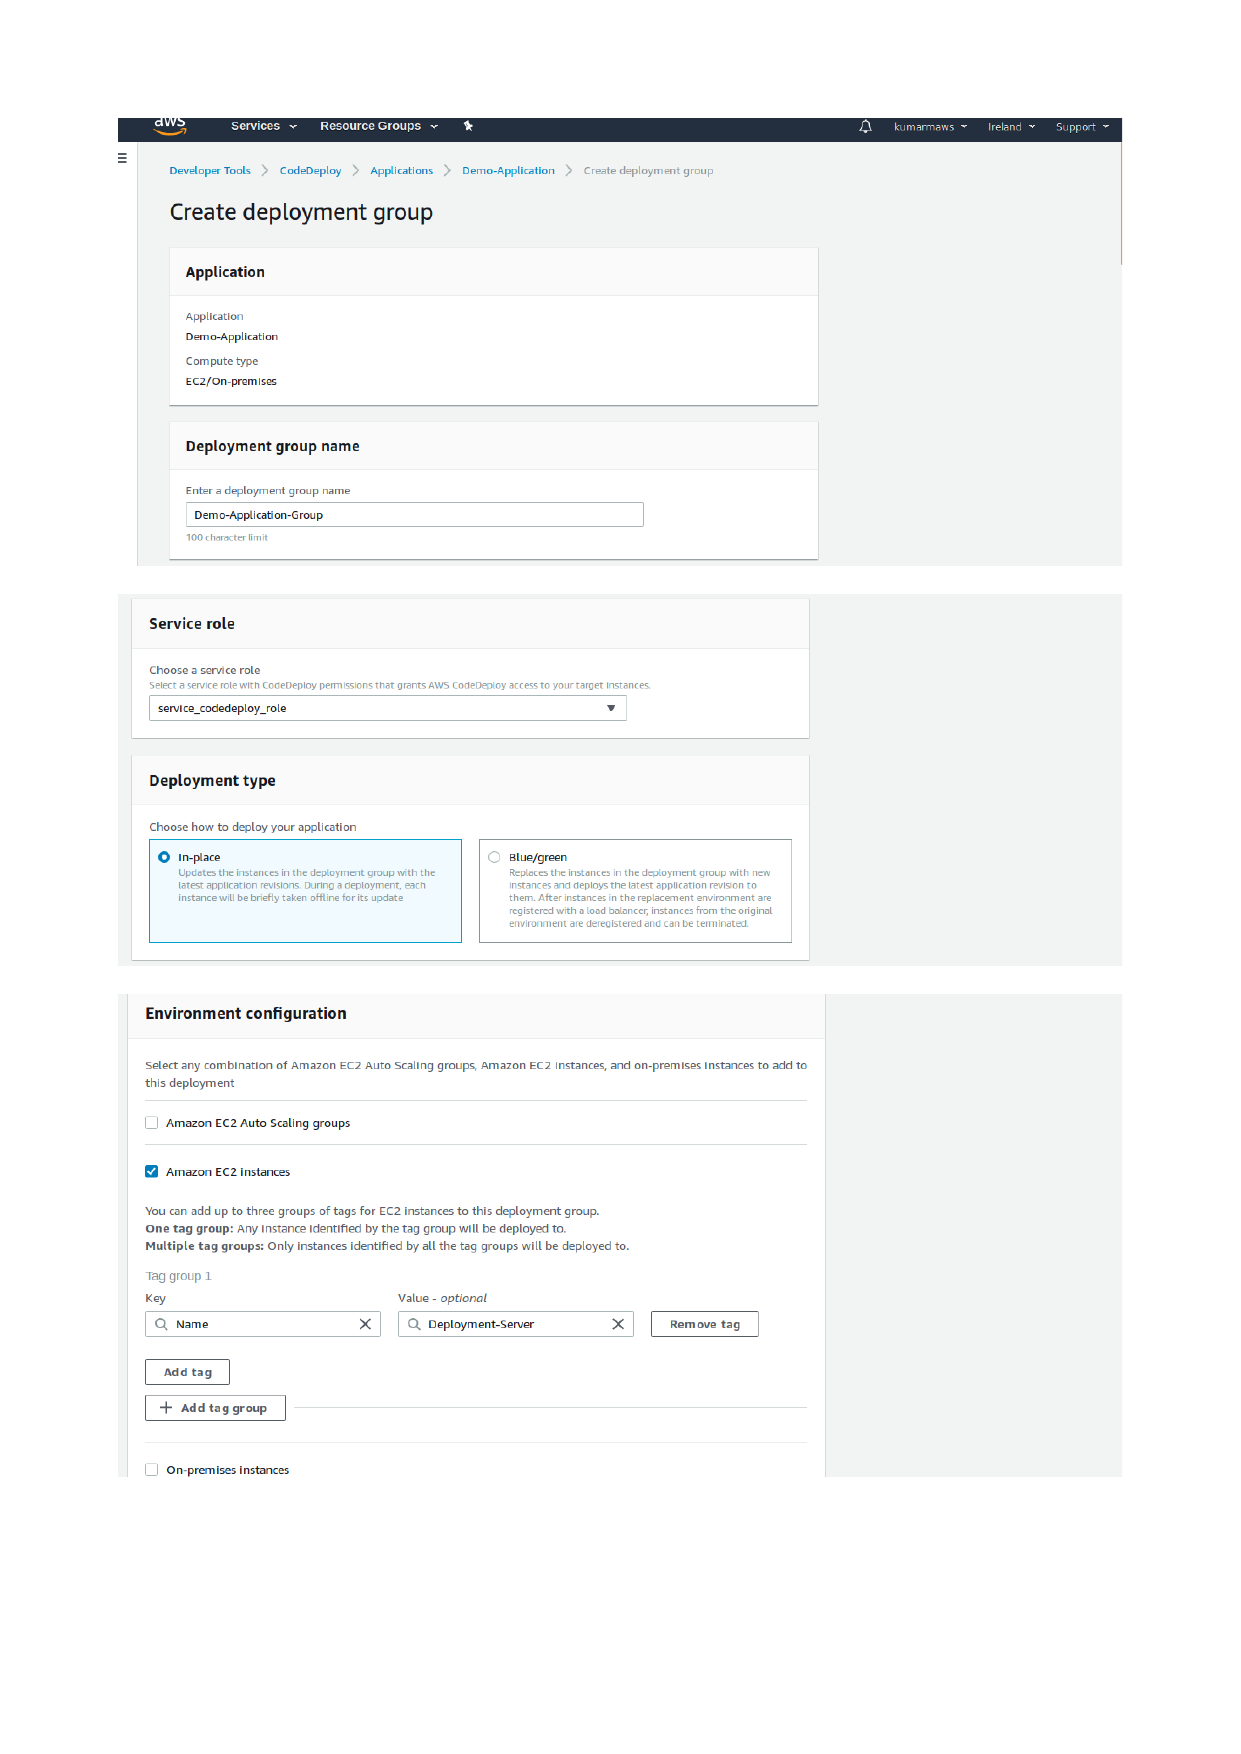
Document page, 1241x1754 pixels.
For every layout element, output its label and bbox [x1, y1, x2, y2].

picture [118, 594, 1123, 966]
picture [118, 994, 1123, 1477]
picture [118, 118, 1123, 566]
